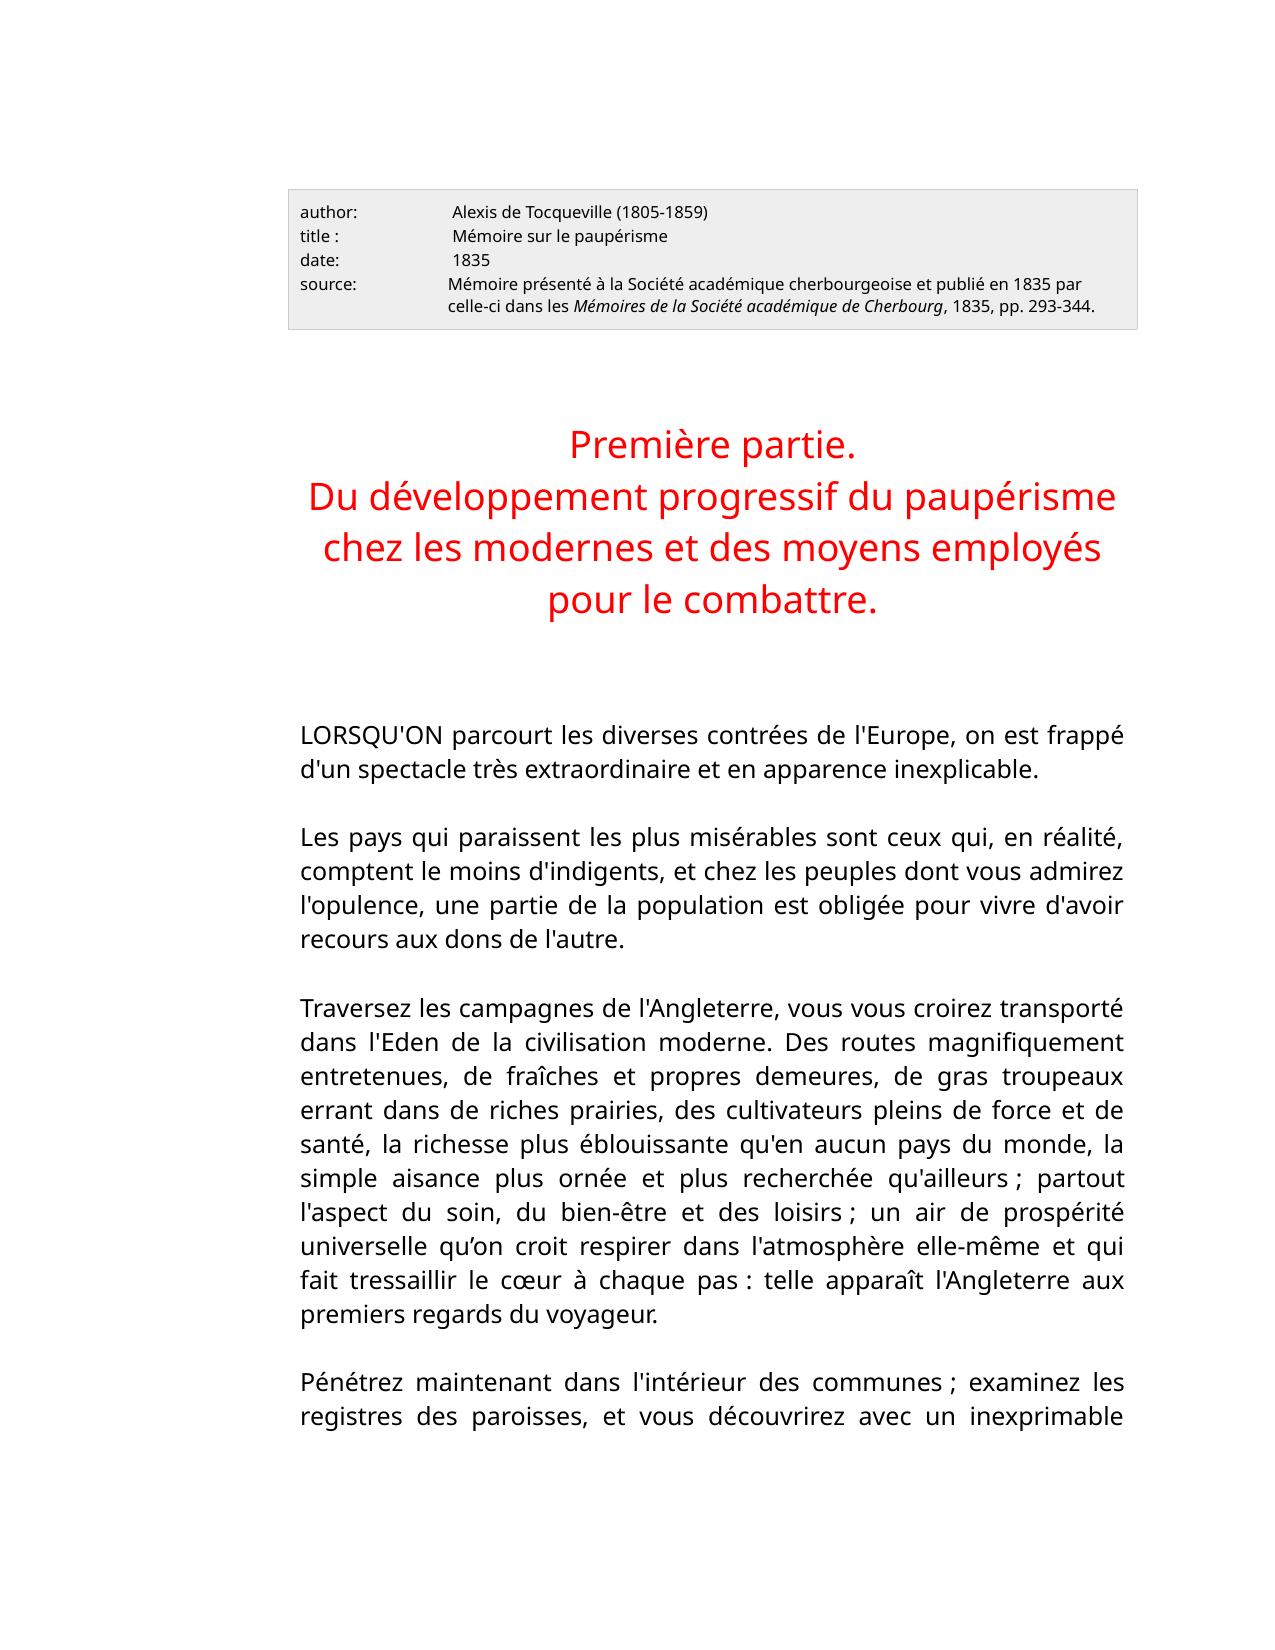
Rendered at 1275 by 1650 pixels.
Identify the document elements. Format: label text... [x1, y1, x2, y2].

text Les pays qui paraissent les plus misérables sont ceux qui, en réalité, comptent le moins d'indigents, et chez les peuples dont vous admirez l'opulence, une partie de la population est obligée pour vivre d'avoir recours aux dons de l'autre. [300, 820, 1125, 956]
text LORSQU'ON parcourt les diverses contrées de l'Europe, on est frappé d'un spectacle très extraordinaire et en apparence inexplicable. [300, 718, 1125, 786]
text date: 1835 [289, 236, 1137, 260]
text Traversez les campagnes de l'Angleterre, vous vous croirez transporté dans l'Eden de la civilisation moderne. Des routes magnifiquement entretenues, de fraîches et propres demeures, de gras troupeaux errant dans de riches prairies, des cultivateurs pleins de force et de santé, la richesse plus éblouissante qu'en aucun pays du monde, la simple aisance plus ornée et plus recherchée qu'ailleurs ; partout l'aspect du soin, du bien-être et des loisirs ; un air de prospérité universelle qu’on croit respirer dans l'atmosphère elle-même et qui fait tressaillir le cœur à chaque pas : telle apparaît l'Angleterre aux premiers regards du voyageur. [300, 990, 1125, 1331]
text author: Alexis de Tocqueville (1805-1859) [289, 190, 1137, 212]
subtitle Première partie. Du développement progressif du paupérisme chez les modernes et des moyens employés pour le combattre. [300, 418, 1125, 624]
text source: Mémoire présenté à la Société académique cherbourgeoise et publié en 1835 par celle-ci dans les Mémoires de la Société académique de Cherbourg, 1835, pp. 293-344. [289, 260, 1137, 329]
text title : Mémoire sur le paupérisme [289, 212, 1137, 236]
text Pénétrez maintenant dans l'intérieur des communes ; examinez les registres des paroisses, et vous découvrirez avec un inexprimable [300, 1365, 1125, 1433]
